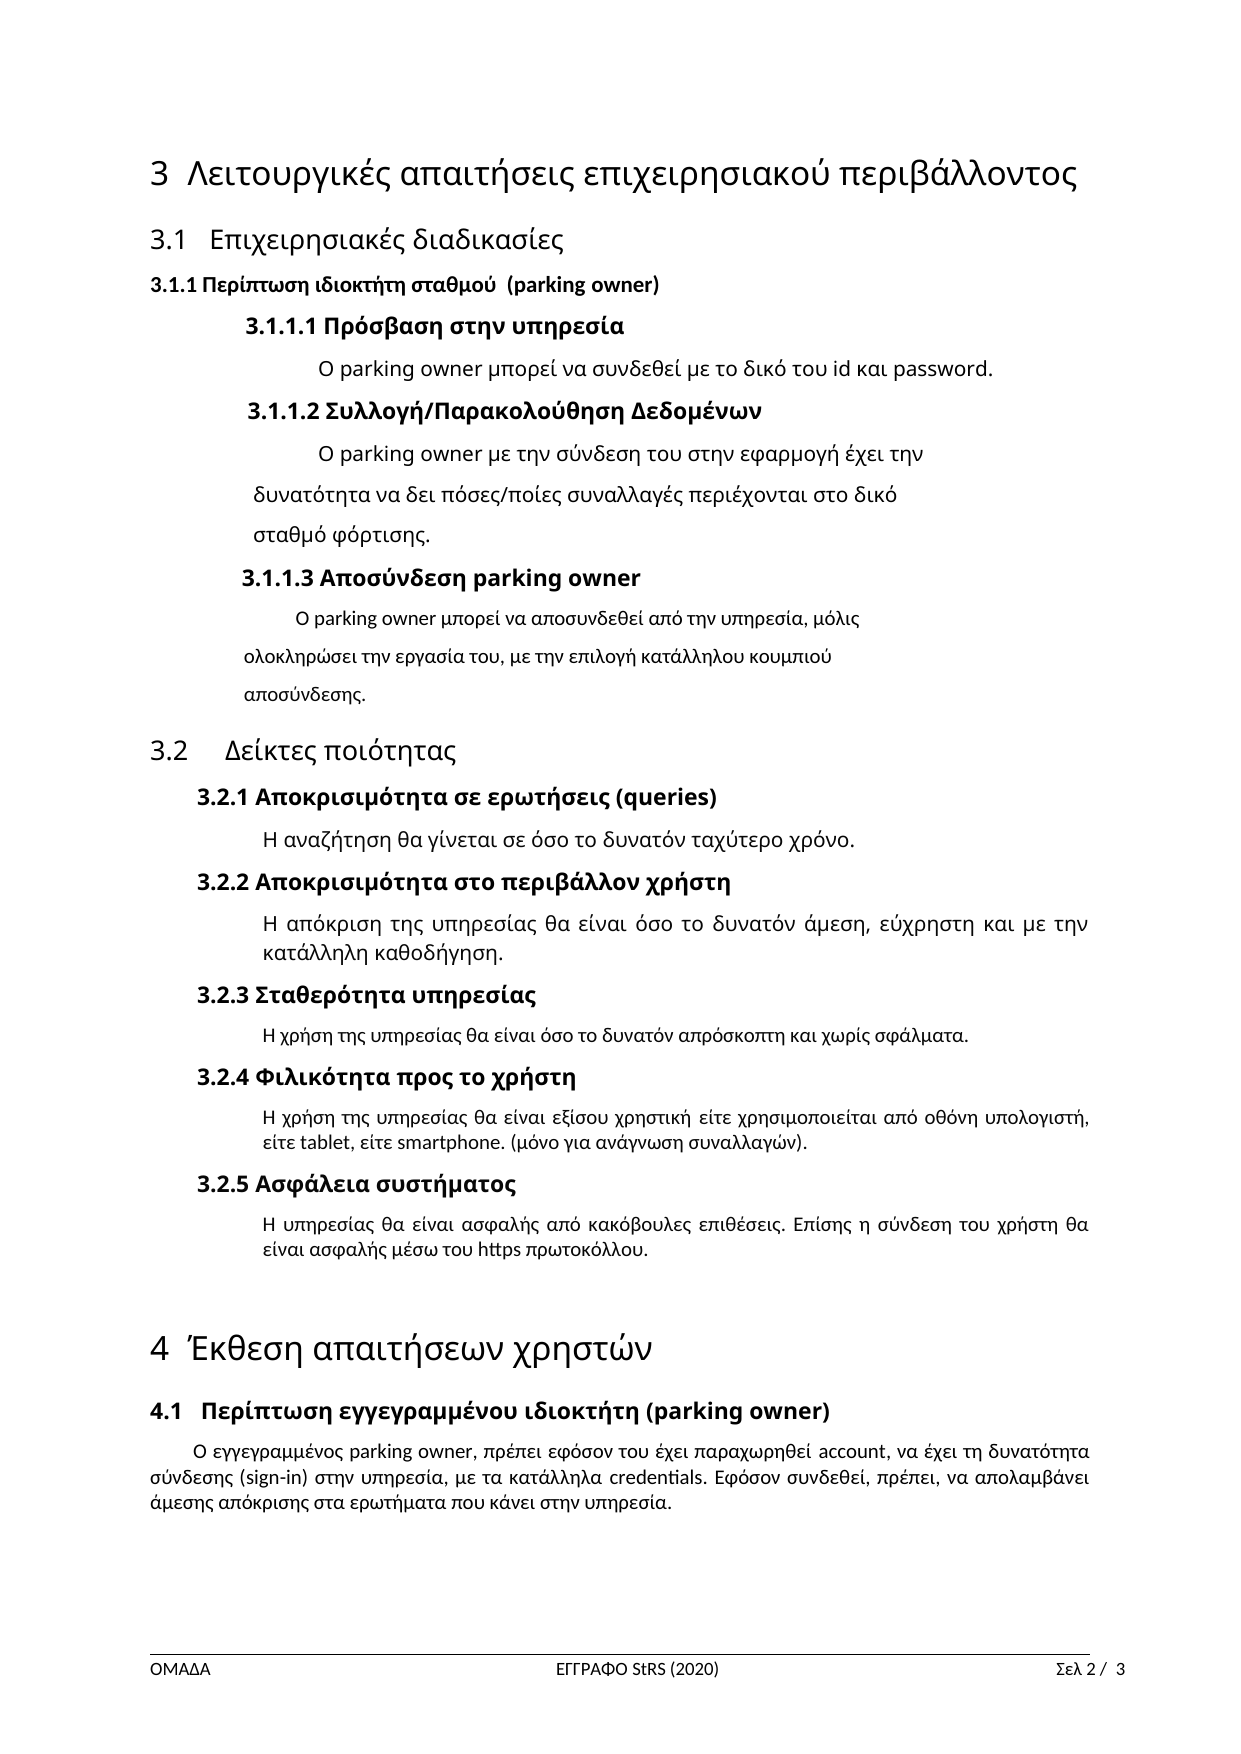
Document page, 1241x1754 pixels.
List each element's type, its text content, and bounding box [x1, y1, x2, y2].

text 3.1.1 Περίπτωση ιδιοκτήτη σταθμού (parking owner) [150, 270, 1090, 298]
subtitle Έκθεση απαιτήσεων χρηστών [150, 1324, 1090, 1370]
text 3.1.1.2 Συλλογή/Παρακολούθηση Δεδομένων [150, 395, 1090, 426]
text δυνατότητα να δει πόσες/ποίες συναλλαγές περιέχονται στο δικό [150, 480, 1090, 508]
text 3.1.1.1 Πρόσβαση στην υπηρεσία [150, 310, 1090, 342]
text Ο parking owner μπορεί να αποσυνδεθεί από την υπηρεσία, μόλις [150, 605, 1090, 631]
text 3.2.2 Αποκρισιμότητα στο περιβάλλον χρήστη [150, 866, 1090, 897]
text 3.2.5 Ασφάλεια συστήματος [150, 1167, 1090, 1199]
text σταθμό φόρτισης. [150, 521, 1090, 549]
text O εγγεγραμμένος parking owner, πρέπει εφόσον του έχει παραχωρηθεί account, να έχει τη δυνατότητα σύνδεσης (sign-in) στην υπηρεσία, με τα κατάλληλα credentials. Εφόσον συνδεθεί, πρέπει, να απολαμβάνει άμεσης απόκρισης στα ερωτήματα που κάνει στην υπηρεσία. [150, 1439, 1090, 1515]
text 3.1.1.3 Αποσύνδεση parking owner [150, 562, 1090, 593]
text Η αναζήτηση θα γίνεται σε όσο το δυνατόν ταχύτερο χρόνο. [262, 825, 1090, 853]
text 3.2.1 Αποκρισιμότητα σε ερωτήσεις (queries) [150, 781, 1090, 812]
text 3.2.4 Φιλικότητα προς το χρήστη [150, 1060, 1090, 1092]
text Η χρήση της υπηρεσίας θα είναι εξίσου χρηστική είτε χρησιμοποιείται από οθόνη υπολογιστή, είτε tablet, είτε smartphone. (μόνο για ανάγνωση συναλλαγών). [262, 1104, 1090, 1155]
text Ο parking owner μπορεί να συνδεθεί με το δικό του id και password. [150, 354, 1090, 382]
text Ο parking owner με την σύνδεση του στην εφαρμογή έχει την [150, 439, 1090, 467]
text 3.2.3 Σταθερότητα υπηρεσίας [150, 979, 1090, 1010]
text ολοκληρώσει την εργασία του, με την επιλογή κατάλληλου κουμπιού [150, 643, 1090, 669]
text Η υπηρεσίας θα είναι ασφαλής από κακόβουλες επιθέσεις. Επίσης η σύνδεση του χρήστη θα είναι ασφαλής μέσω του https πρωτοκόλλου. [262, 1211, 1090, 1262]
subtitle 4.1 Περίπτωση εγγεγραμμένου ιδιοκτήτη (parking owner) [150, 1395, 1090, 1426]
text αποσύνδεσης. [150, 681, 1090, 707]
text Η χρήση της υπηρεσίας θα είναι όσο το δυνατόν απρόσκοπτη και χωρίς σφάλματα. [262, 1022, 1090, 1048]
text Η απόκριση της υπηρεσίας θα είναι όσο το δυνατόν άμεση, εύχρηστη και με την κατάλληλη καθοδήγηση. [262, 909, 1090, 966]
subtitle 3.2 Δείκτες ποιότητας [150, 732, 1090, 768]
subtitle 3.1 Επιχειρησιακές διαδικασίες [150, 220, 1090, 257]
subtitle Λειτουργικές απαιτήσεις επιχειρησιακού περιβάλλοντος [150, 150, 1090, 195]
